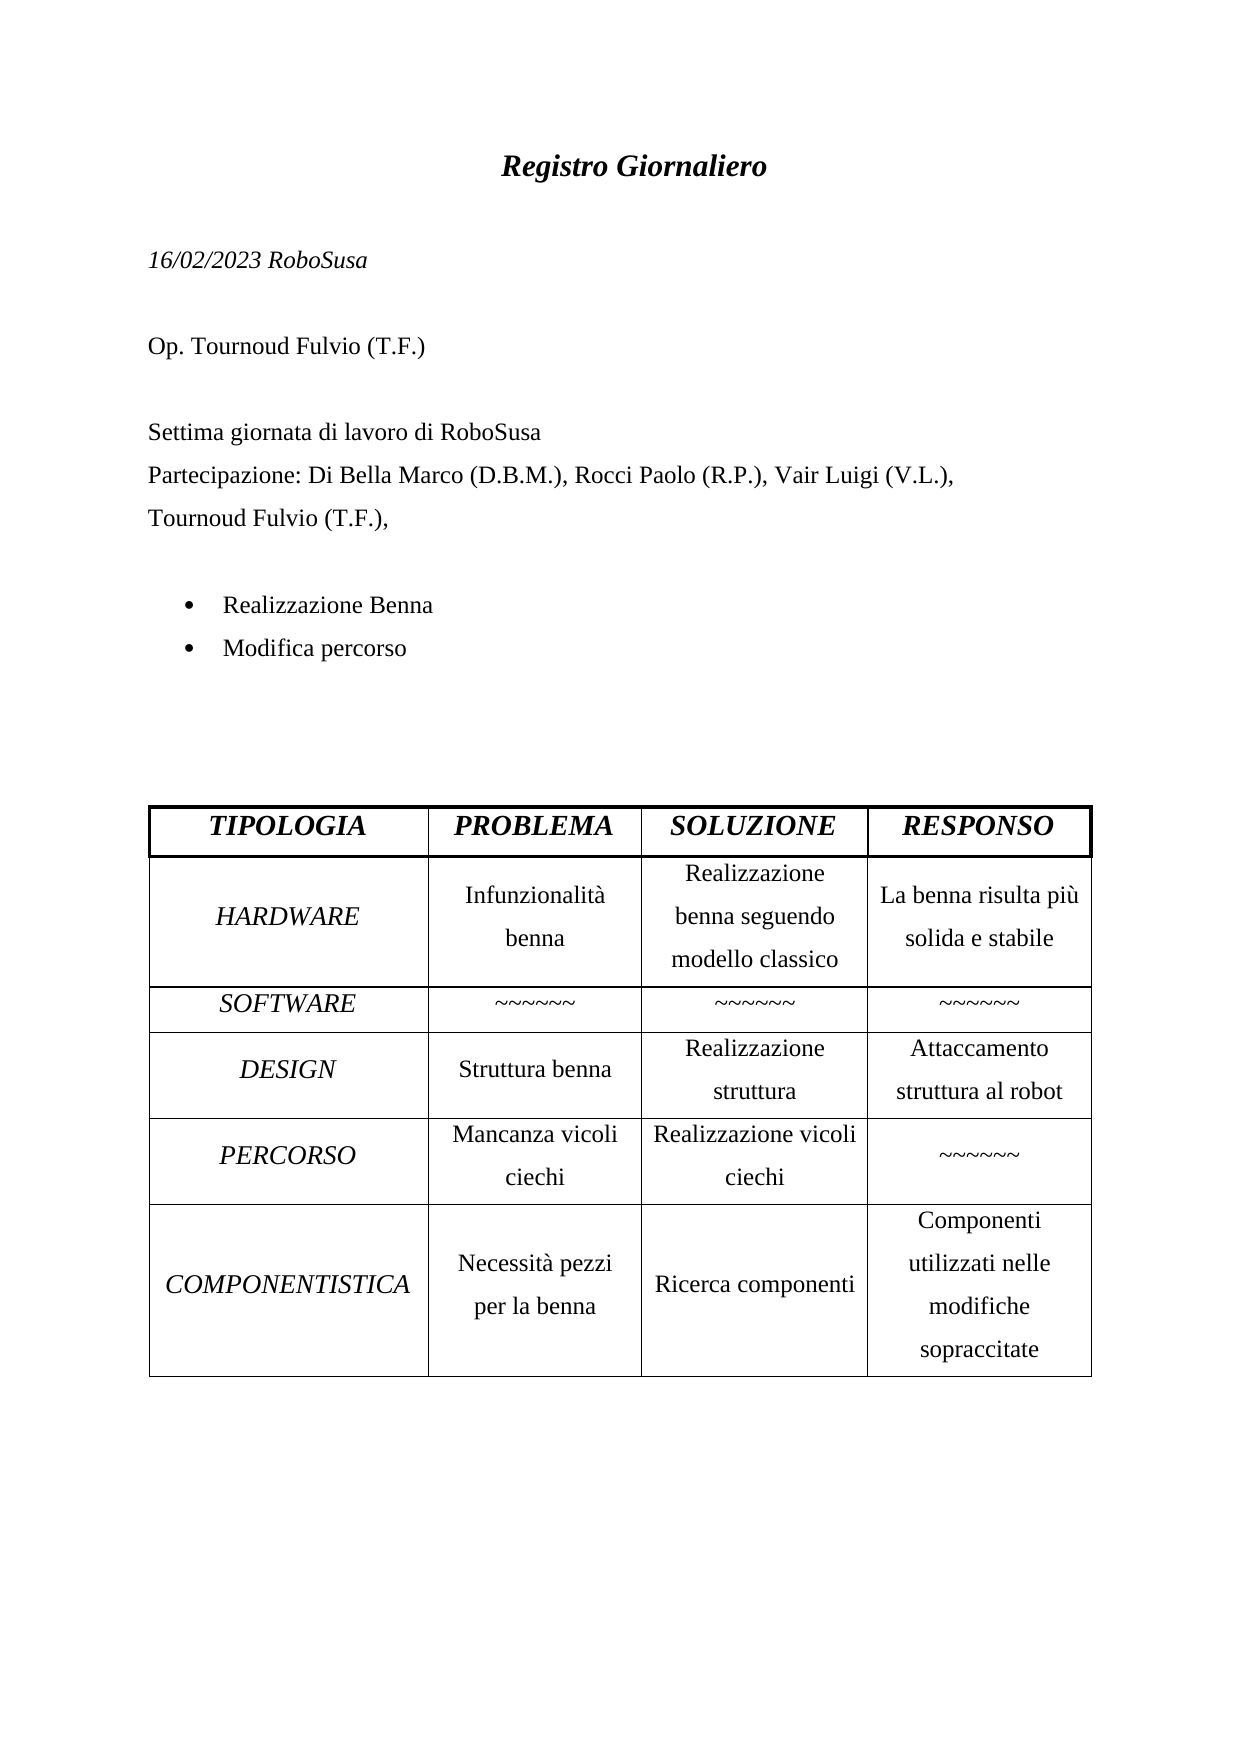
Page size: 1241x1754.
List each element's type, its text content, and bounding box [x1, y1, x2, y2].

table_cell Realizzazione benna seguendo modello classico [642, 858, 867, 986]
table_cell ~~~~~~ [868, 988, 1091, 1032]
table_header RESPONSO [869, 809, 1089, 855]
table_header SOLUZIONE [642, 809, 867, 855]
table_cell DESIGN [150, 1033, 428, 1118]
table_cell Componenti utilizzati nelle modifiche sopraccitate [868, 1205, 1091, 1376]
table_cell Attaccamento struttura al robot [868, 1033, 1091, 1118]
text Op. Tournoud Fulvio (T.F.) [148, 331, 1092, 360]
table_cell SOFTWARE [150, 988, 428, 1032]
table_cell La benna risulta più solida e stabile [868, 858, 1091, 986]
text Registro Giornaliero [148, 148, 1092, 184]
table_cell Realizzazione struttura [642, 1033, 867, 1118]
table_header PROBLEMA [429, 809, 641, 855]
text 16/02/2023 RoboSusa [148, 245, 1092, 273]
table_cell COMPONENTISTICA [150, 1205, 428, 1376]
text Settima giornata di lavoro di RoboSusa [148, 417, 1092, 446]
list Realizzazione Benna [185, 590, 1092, 618]
table_header TIPOLOGIA [151, 809, 428, 855]
table_cell PERCORSO [150, 1119, 428, 1204]
text Partecipazione: Di Bella Marco (D.B.M.), Rocci Paolo (R.P.), Vair Luigi (V.L.), Tournoud Fulvio (T.F.), [148, 460, 1092, 532]
list Modifica percorso [185, 633, 1092, 662]
table_cell Struttura benna [429, 1033, 641, 1118]
table_cell Mancanza vicoli ciechi [429, 1119, 641, 1204]
table_cell ~~~~~~ [868, 1119, 1091, 1204]
table_cell ~~~~~~ [642, 988, 867, 1032]
table_cell Necessità pezzi per la benna [429, 1205, 641, 1376]
table_cell HARDWARE [150, 858, 428, 986]
table_cell Infunzionalità benna [429, 858, 641, 986]
table_cell Ricerca componenti [642, 1205, 867, 1376]
table_cell ~~~~~~ [429, 988, 641, 1032]
table_cell Realizzazione vicoli ciechi [642, 1119, 867, 1204]
